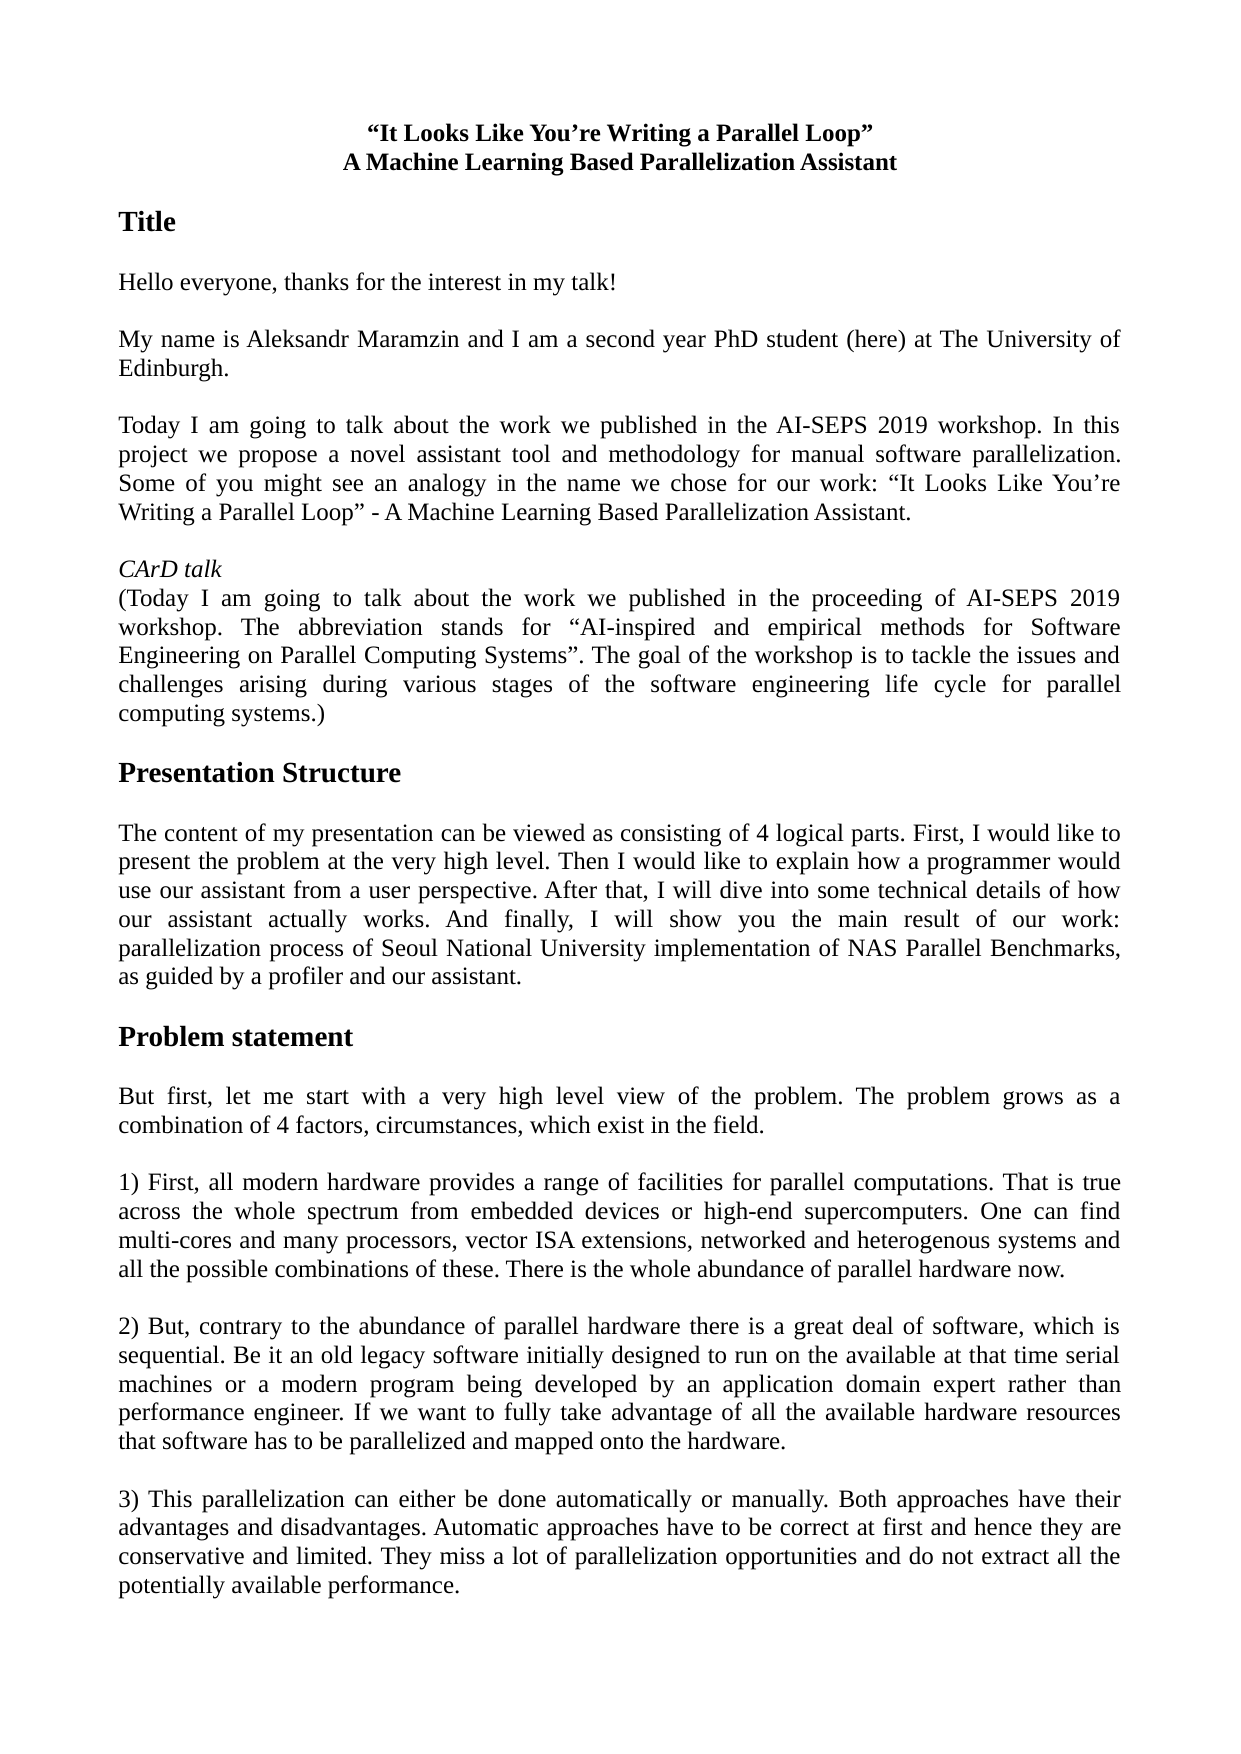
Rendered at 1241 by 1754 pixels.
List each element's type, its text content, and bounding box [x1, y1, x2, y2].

text The content of my presentation can be viewed as consisting of 4 logical parts. First, I would like to present the problem at the very high level. Then I would like to explain how a programmer would use our assistant from a user perspective. After that, I will dive into some technical details of how our assistant actually works. And finally, I will show you the main result of our work: parallelization process of Seoul National University implementation of NAS Parallel Benchmarks, as guided by a profiler and our assistant. [118, 818, 1122, 990]
text 3) This parallelization can either be done automatically or manually. Both approaches have their advantages and disadvantages. Automatic approaches have to be correct at first and hence they are conservative and limited. They miss a lot of parallelization opportunities and do not extract all the potentially available performance. [118, 1484, 1122, 1599]
text “It Looks Like You’re Writing a Parallel Loop” [118, 118, 1122, 147]
text Problem statement [118, 1019, 1122, 1052]
text 1) First, all modern hardware provides a range of facilities for parallel computations. That is true across the whole spectrum from embedded devices or high-end supercomputers. One can find multi-cores and many processors, vector ISA extensions, networked and heterogenous systems and all the possible combinations of these. There is the whole abundance of parallel hardware now. [118, 1167, 1122, 1282]
text Today I am going to talk about the work we published in the AI-SEPS 2019 workshop. In this project we propose a novel assistant tool and methodology for manual software parallelization. Some of you might see an analogy in the name we chose for our work: “It Looks Like You’re Writing a Parallel Loop” - A Machine Learning Based Parallelization Assistant. [118, 410, 1122, 525]
text (Today I am going to talk about the work we published in the proceeding of AI-SEPS 2019 workshop. The abbreviation stands for “AI-inspired and empirical methods for Software Engineering on Parallel Computing Systems”. The goal of the workshop is to tackle the issues and challenges arising during various stages of the software engineering life cycle for parallel computing systems.) [118, 583, 1122, 727]
text Presentation Structure [118, 755, 1122, 789]
text CArD talk [118, 554, 1122, 583]
text My name is Aleksandr Maramzin and I am a second year PhD student (here) at The University of Edinburgh. [118, 324, 1122, 382]
text A Machine Learning Based Parallelization Assistant [118, 147, 1122, 176]
text But first, let me start with a very high level view of the problem. The problem grows as a combination of 4 factors, circumstances, which exist in the field. [118, 1081, 1122, 1139]
text Title [118, 204, 1122, 238]
text Hello everyone, thanks for the interest in my talk! [118, 267, 1122, 295]
text 2) But, contrary to the abundance of parallel hardware there is a great deal of software, which is sequential. Be it an old legacy software initially designed to run on the available at that time serial machines or a modern program being developed by an application domain expert rather than performance engineer. If we want to fully take advantage of all the available hardware resources that software has to be parallelized and mapped onto the hardware. [118, 1311, 1122, 1455]
